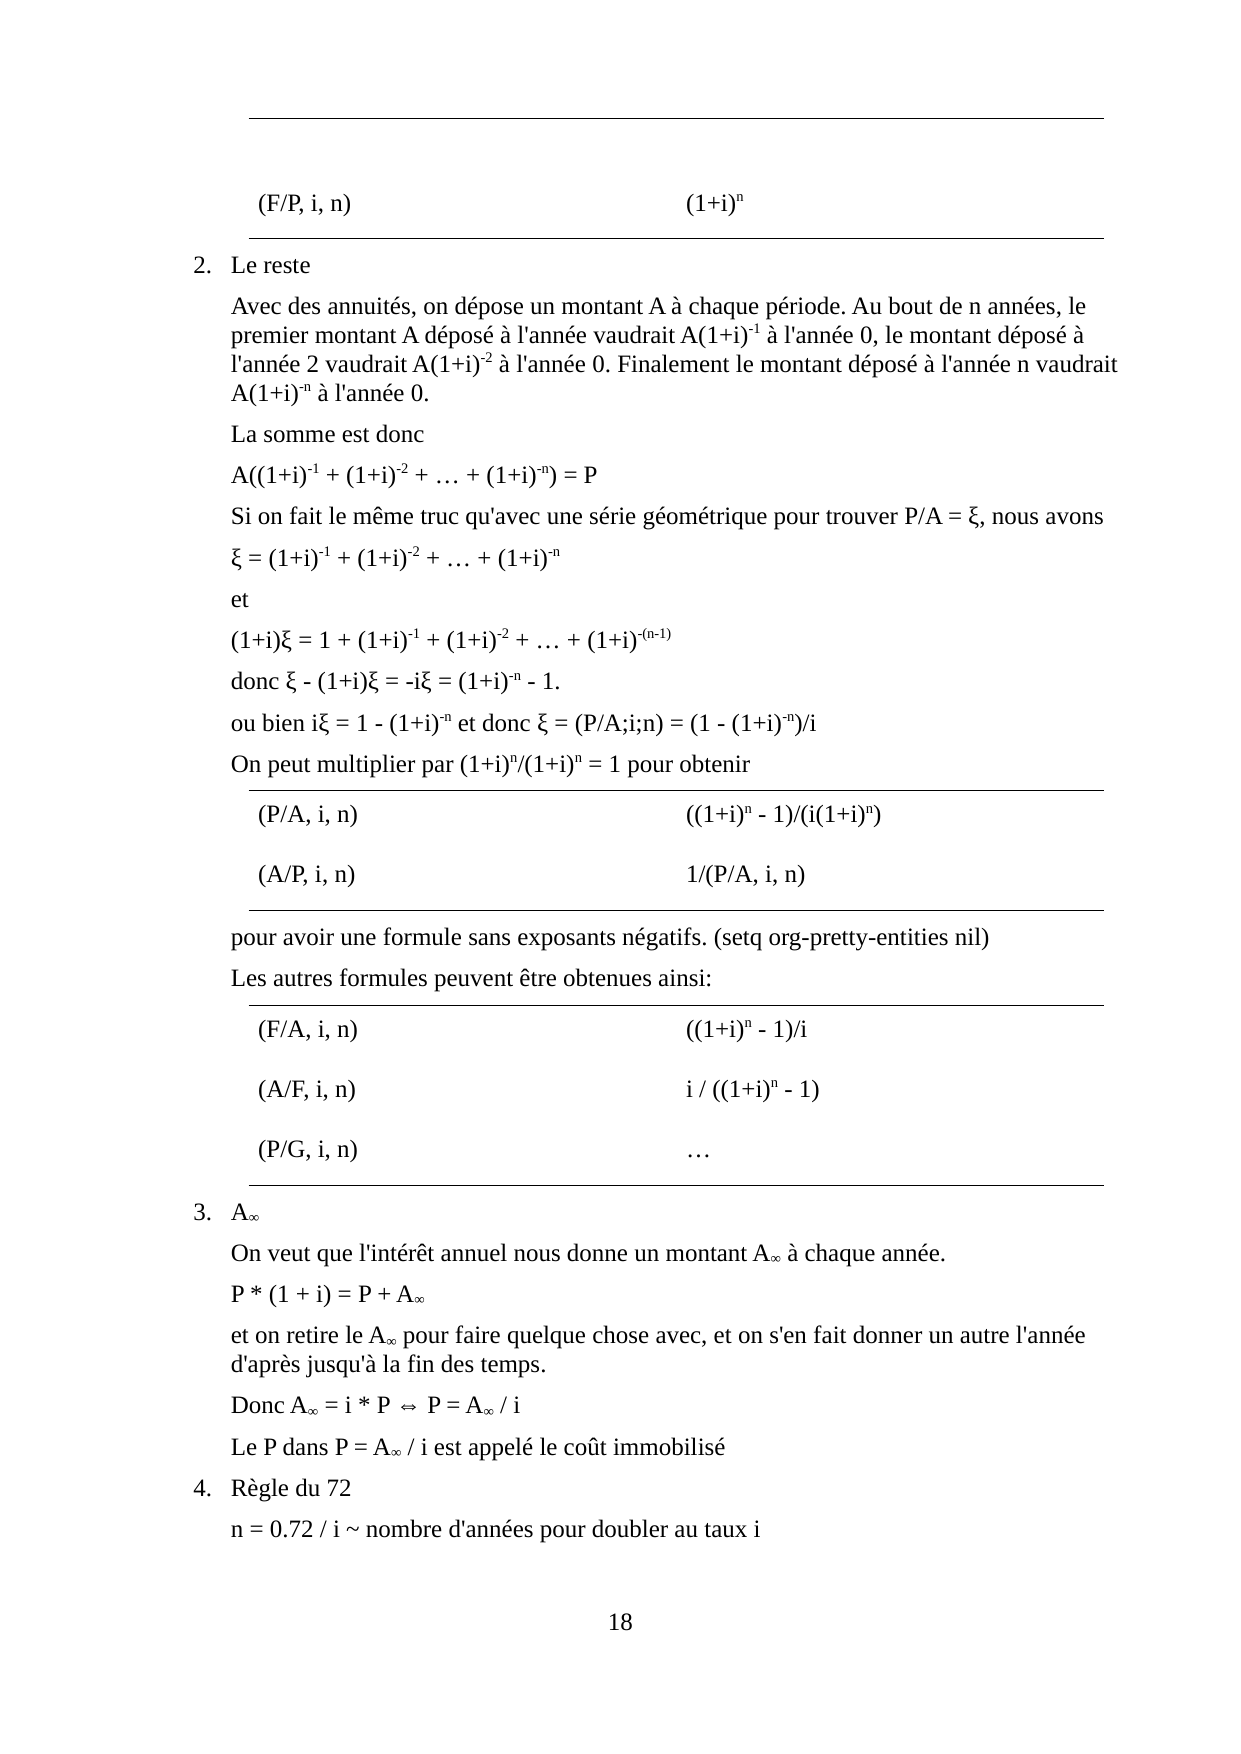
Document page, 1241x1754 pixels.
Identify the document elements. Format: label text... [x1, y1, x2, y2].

table_header (F/A, i, n) [249, 1006, 676, 1065]
table_cell i / ((1+i)n - 1) [676, 1065, 1104, 1125]
list n = 0.72 / i ~ nombre d'années pour doubler au taux i [193, 1514, 1122, 1543]
list P * (1 + i) = P + A∞ [193, 1279, 1122, 1308]
table_header (P/A, i, n) [249, 791, 676, 850]
list A((1+i)-1 + (1+i)-2 + … + (1+i)-n) = P [193, 460, 1122, 489]
list On peut multiplier par (1+i)n/(1+i)n = 1 pour obtenir [193, 749, 1122, 778]
list A∞ [193, 1197, 1122, 1225]
table_cell (P/G, i, n) [249, 1125, 676, 1185]
table_cell (F/P, i, n) [249, 178, 676, 238]
list et on retire le A∞ pour faire quelque chose avec, et on s'en fait donner un autre l'année d'après jusqu'à la fin des temps. [193, 1320, 1122, 1378]
table_cell 1/(P/A, i, n) [676, 850, 1104, 910]
list donc ξ - (1+i)ξ = -iξ = (1+i)-n - 1. [193, 666, 1122, 695]
table_cell (A/F, i, n) [249, 1065, 676, 1125]
list Avec des annuités, on dépose un montant A à chaque période. Au bout de n années, le premier montant A déposé à l'année vaudrait A(1+i)-1 à l'année 0, le montant déposé à l'année 2 vaudrait A(1+i)-2 à l'année 0. Finalement le montant déposé à l'année n vaudrait A(1+i)-n à l'année 0. [193, 291, 1122, 406]
table_cell (A/P, i, n) [249, 850, 676, 910]
table_header [676, 119, 1104, 178]
list ou bien iξ = 1 - (1+i)-n et donc ξ = (P/A;i;n) = (1 - (1+i)-n)/i [193, 708, 1122, 736]
list (1+i)ξ = 1 + (1+i)-1 + (1+i)-2 + … + (1+i)-(n-1) [193, 625, 1122, 654]
list On veut que l'intérêt annuel nous donne un montant A∞ à chaque année. [193, 1238, 1122, 1267]
table_header ((1+i)n - 1)/i [676, 1006, 1104, 1065]
table_cell … [676, 1125, 1104, 1185]
list ξ = (1+i)-1 + (1+i)-2 + … + (1+i)-n [193, 543, 1122, 571]
table_cell (1+i)n [676, 178, 1104, 238]
list Le P dans P = A∞ / i est appelé le coût immobilisé [193, 1432, 1122, 1460]
list et [193, 584, 1122, 613]
list Règle du 72 [193, 1473, 1122, 1502]
table_header [249, 119, 676, 178]
table_header ((1+i)n - 1)/(i(1+i)n) [676, 791, 1104, 850]
list Si on fait le même truc qu'avec une série géométrique pour trouver P/A = ξ, nous avons [193, 501, 1122, 530]
list pour avoir une formule sans exposants négatifs. (setq org-pretty-entities nil) [193, 922, 1122, 951]
list Les autres formules peuvent être obtenues ainsi: [193, 963, 1122, 992]
list La somme est donc [193, 419, 1122, 448]
list Donc A∞ = i * P ⇔ P = A∞ / i [193, 1390, 1122, 1419]
list Le reste [193, 250, 1122, 279]
